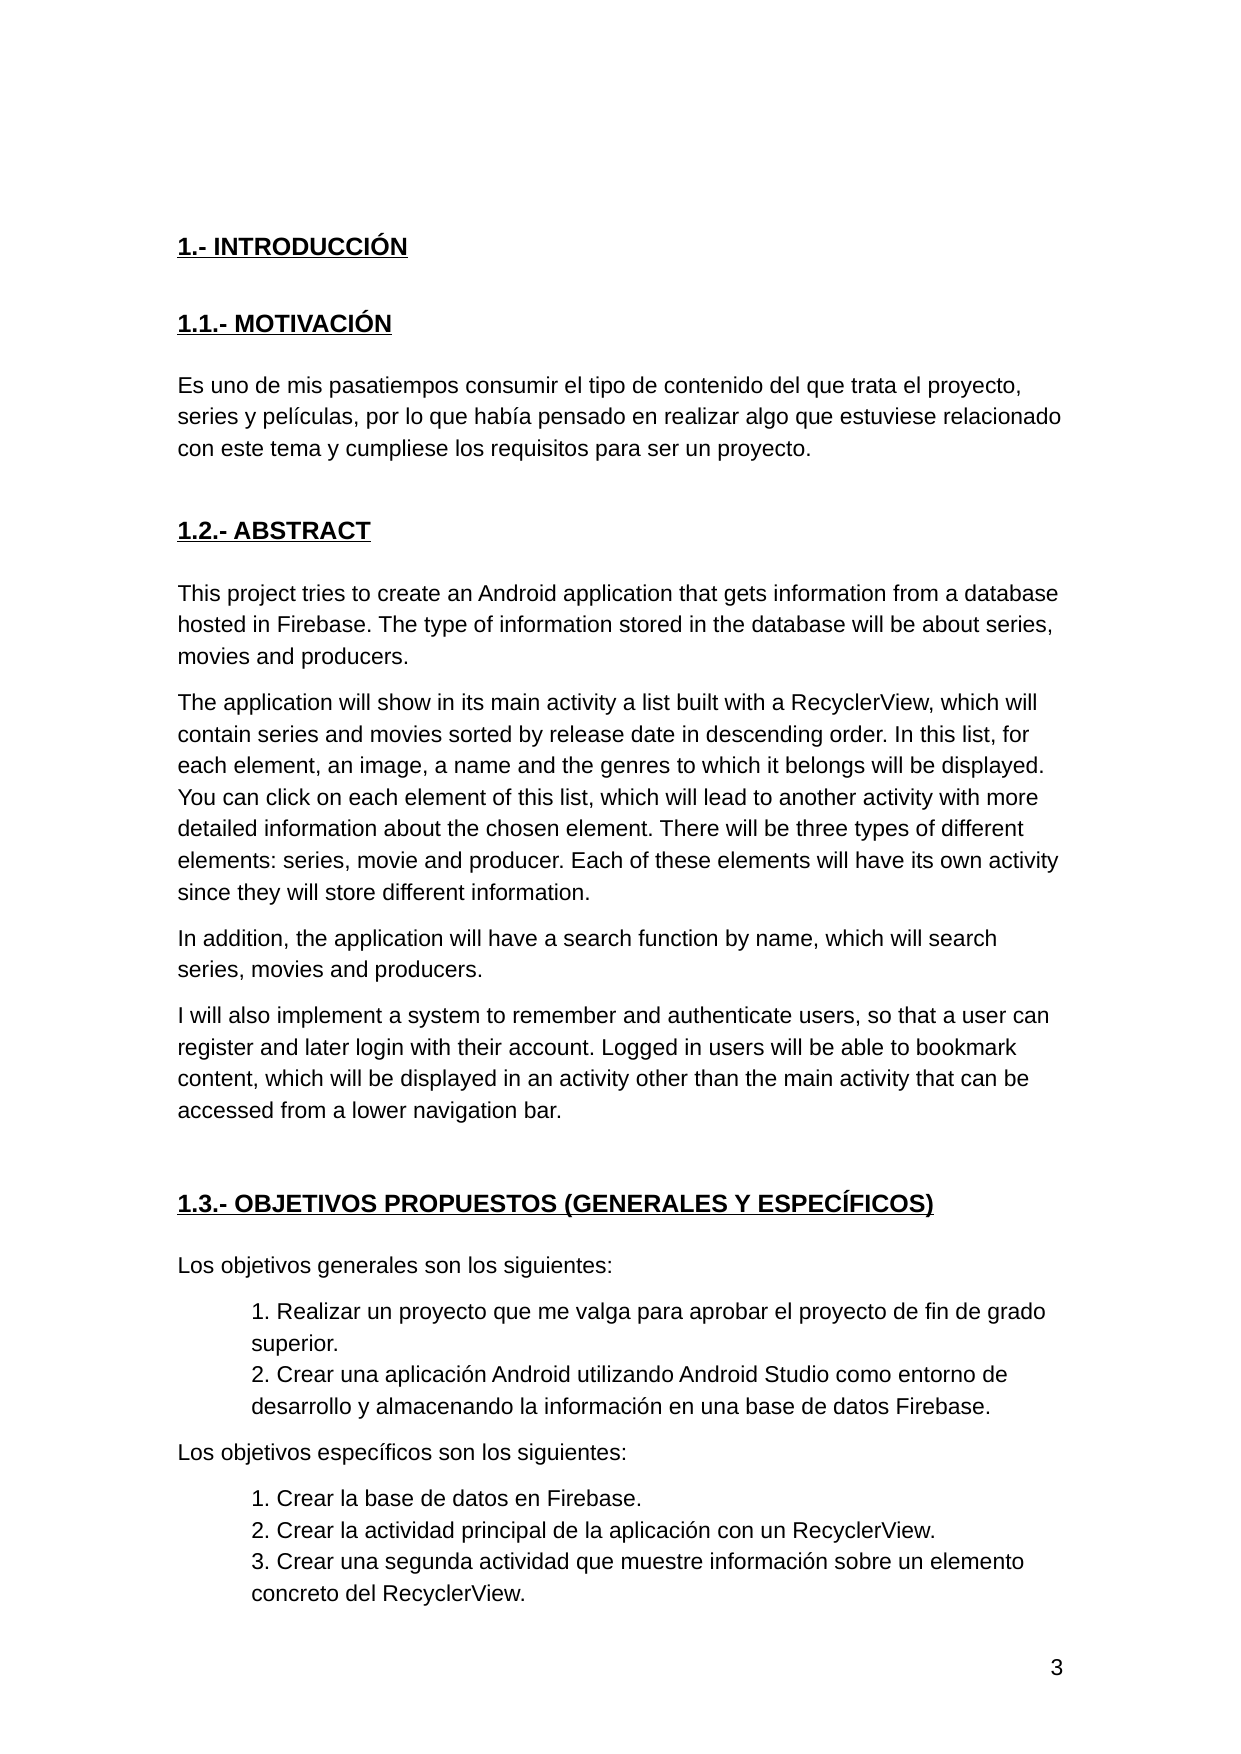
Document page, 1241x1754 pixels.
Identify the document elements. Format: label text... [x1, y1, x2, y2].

subtitle 1.2.- ABSTRACT [177, 516, 1063, 545]
text Es uno de mis pasatiempos consumir el tipo de contenido del que trata el proyecto, series y películas, por lo que había pensado en realizar algo que estuviese relacionado con este tema y cumpliese los requisitos para ser un proyecto. [177, 340, 1063, 461]
subtitle 1.- INTRODUCCIÓN [177, 232, 1063, 261]
text This project tries to create an Android application that gets information from a database hosted in Firebase. The type of information stored in the database will be about series, movies and producers. [177, 580, 1063, 669]
text Los objetivos generales son los siguientes: [177, 1220, 1063, 1278]
text In addition, the application will have a search function by name, which will search series, movies and producers. [177, 924, 1063, 982]
text Los objetivos específicos son los siguientes: [177, 1439, 1063, 1465]
subtitle 1.1.- MOTIVACIÓN [177, 309, 1063, 338]
text The application will show in its main activity a list built with a RecyclerView, which will contain series and movies sorted by release date in descending order. In this list, for each element, an image, a name and the genres to which it belongs will be displayed. You can click on each element of this list, which will lead to another activity with more detailed information about the chosen element. There will be three types of different elements: series, movie and producer. Each of these elements will have its own activity since they will store different information. [177, 689, 1063, 905]
text 1. Crear la base de datos en Firebase. 2. Crear la actividad principal de la aplicación con un RecyclerView. 3. Crear una segunda actividad que muestre información sobre un elemento concreto del RecyclerView. [177, 1485, 1063, 1606]
text 1. Realizar un proyecto que me valga para aprobar el proyecto de fin de grado superior. 2. Crear una aplicación Android utilizando Android Studio como entorno de desarrollo y almacenando la información en una base de datos Firebase. [177, 1298, 1063, 1419]
subtitle 1.3.- OBJETIVOS PROPUESTOS (GENERALES Y ESPECÍFICOS) [177, 1189, 1063, 1218]
text I will also implement a system to remember and authenticate users, so that a user can register and later login with their account. Logged in users will be able to bookmark content, which will be displayed in an activity other than the main activity that can be accessed from a lower navigation bar. [177, 1002, 1063, 1123]
